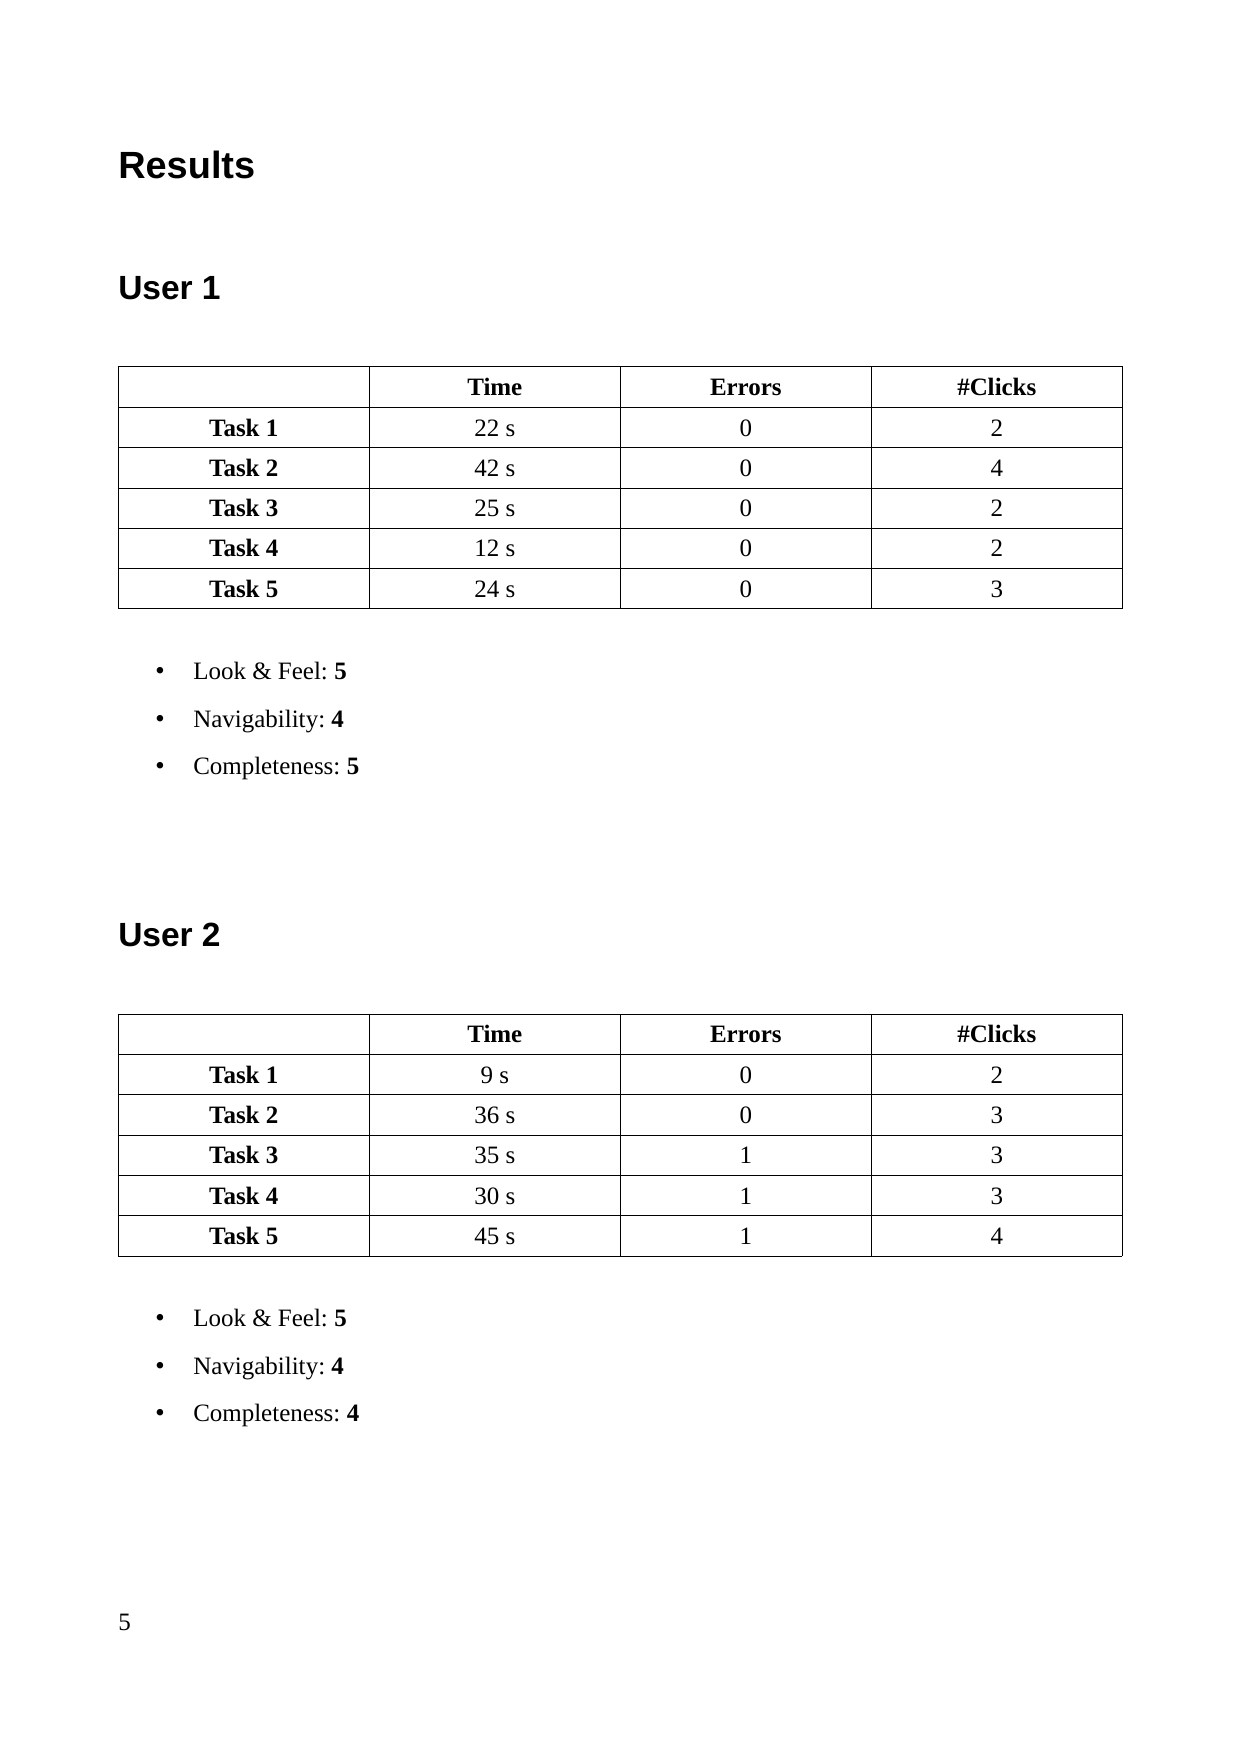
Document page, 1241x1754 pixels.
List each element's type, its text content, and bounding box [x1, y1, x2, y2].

table_cell 1 [621, 1216, 871, 1256]
subtitle Results [118, 143, 1122, 187]
table_cell 0 [621, 408, 871, 447]
table_header Time [370, 367, 620, 407]
table_cell 9 s [370, 1055, 620, 1094]
table_cell Task 1 [119, 1055, 369, 1094]
table_cell 35 s [370, 1136, 620, 1175]
table_cell 42 s [370, 448, 620, 487]
table_cell 0 [621, 569, 871, 608]
list Look & Feel: 5 [156, 1303, 1122, 1332]
table_header Time [370, 1015, 620, 1054]
table_header #Clicks [872, 367, 1122, 407]
table_cell 2 [872, 408, 1122, 447]
table_cell 3 [872, 569, 1122, 608]
subtitle User 2 [118, 915, 1122, 953]
table_cell 22 s [370, 408, 620, 447]
table_cell 1 [621, 1136, 871, 1175]
table_cell 4 [872, 1216, 1122, 1256]
table_header Errors [621, 1015, 871, 1054]
table_cell 1 [621, 1176, 871, 1215]
table_cell 30 s [370, 1176, 620, 1215]
subtitle User 1 [118, 268, 1122, 306]
list Navigability: 4 [156, 704, 1122, 732]
table_cell 0 [621, 1055, 871, 1094]
table_cell Task 3 [119, 489, 369, 528]
table_header Errors [621, 367, 871, 407]
table_cell Task 5 [119, 1216, 369, 1256]
table_cell 0 [621, 529, 871, 568]
table_header [119, 367, 369, 407]
table_cell Task 4 [119, 529, 369, 568]
table_cell 45 s [370, 1216, 620, 1256]
table_cell Task 1 [119, 408, 369, 447]
table_cell 36 s [370, 1095, 620, 1134]
table_cell 3 [872, 1136, 1122, 1175]
list Navigability: 4 [156, 1351, 1122, 1379]
table_cell 3 [872, 1176, 1122, 1215]
table_cell 0 [621, 448, 871, 487]
table_cell 25 s [370, 489, 620, 528]
table_cell 24 s [370, 569, 620, 608]
table_header #Clicks [872, 1015, 1122, 1054]
table_cell 2 [872, 489, 1122, 528]
table_cell 2 [872, 1055, 1122, 1094]
table_cell Task 2 [119, 1095, 369, 1134]
table_cell Task 2 [119, 448, 369, 487]
table_cell 4 [872, 448, 1122, 487]
table_cell Task 3 [119, 1136, 369, 1175]
table_cell 3 [872, 1095, 1122, 1134]
table_cell 0 [621, 1095, 871, 1134]
table_header [119, 1015, 369, 1054]
table_cell Task 5 [119, 569, 369, 608]
table_cell 0 [621, 489, 871, 528]
list Look & Feel: 5 [156, 656, 1122, 685]
table_cell 2 [872, 529, 1122, 568]
table_cell 12 s [370, 529, 620, 568]
table_cell Task 4 [119, 1176, 369, 1215]
list Completeness: 4 [156, 1398, 1122, 1427]
list Completeness: 5 [156, 751, 1122, 780]
